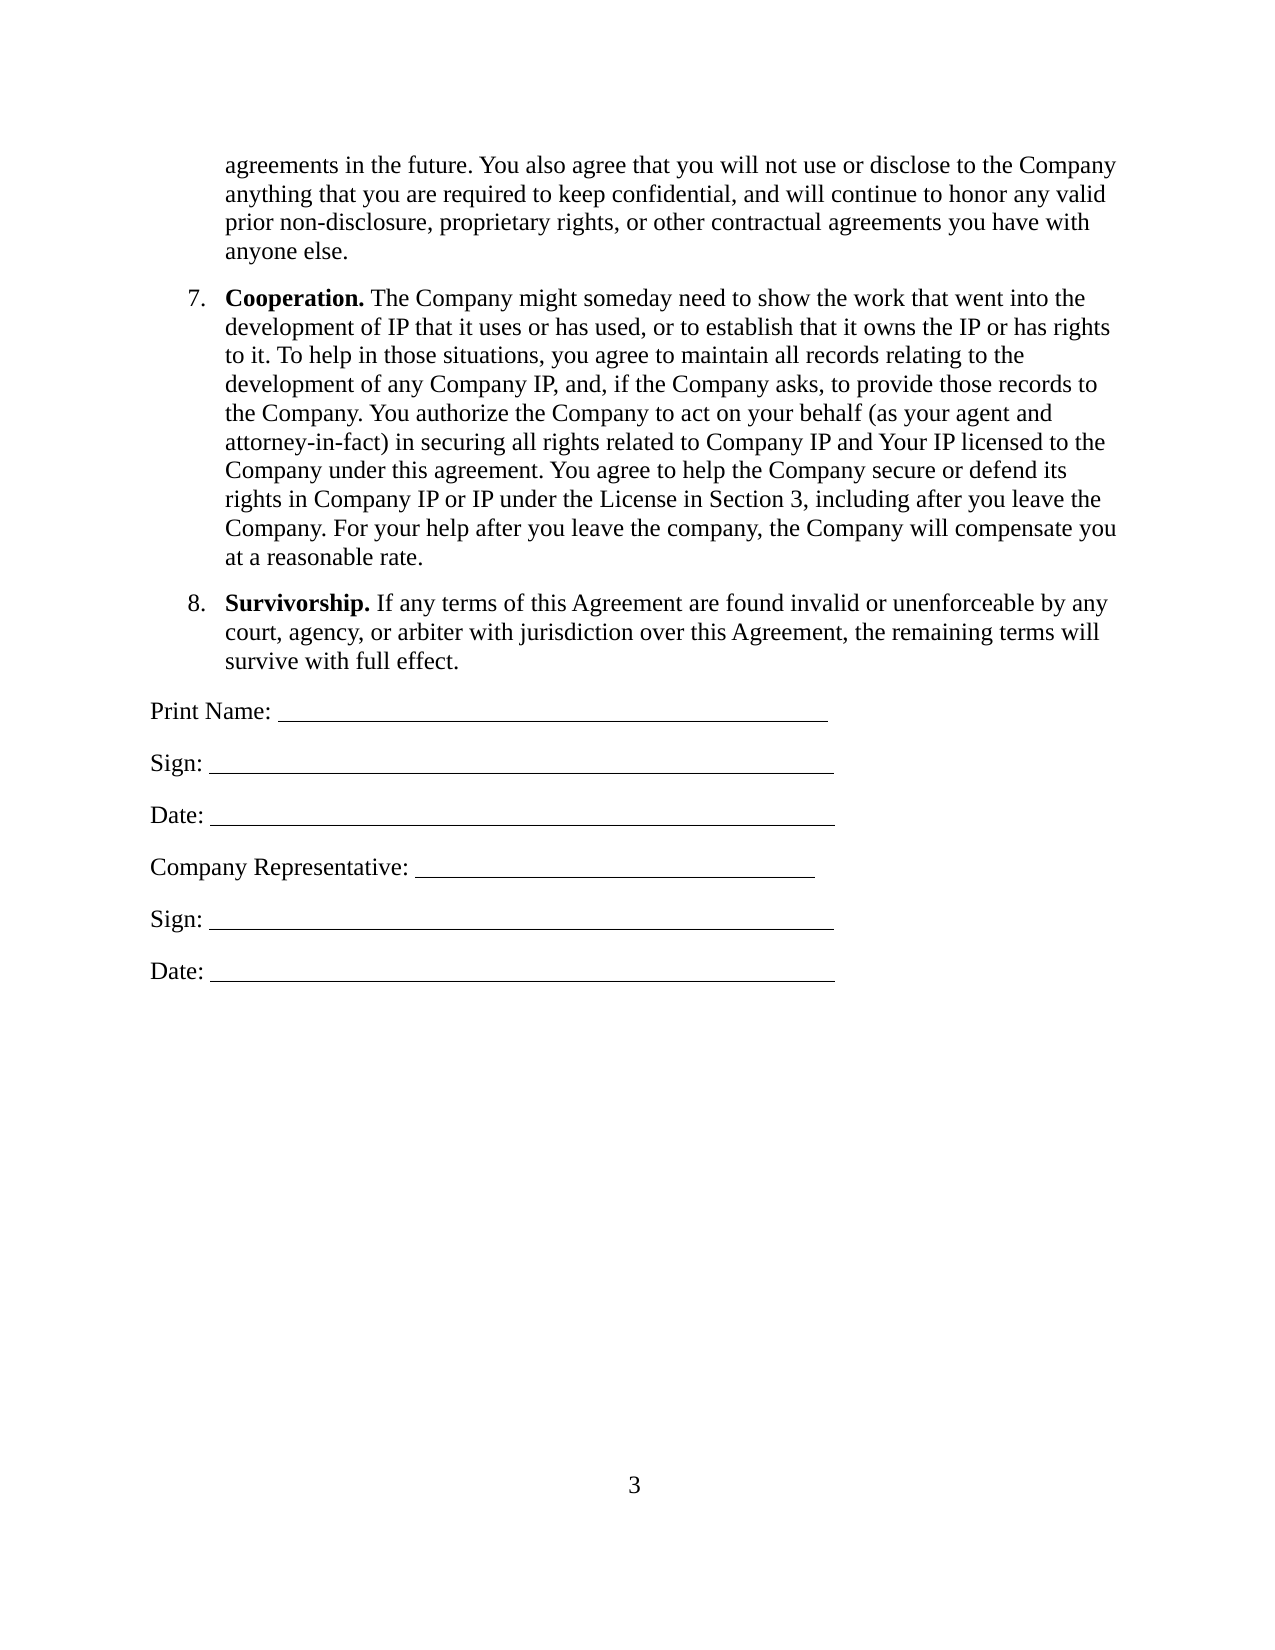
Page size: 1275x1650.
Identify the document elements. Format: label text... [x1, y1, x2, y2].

list Survivorship. If any terms of this Agreement are found invalid or unenforceable by any court, agency, or arbiter with jurisdiction over this Agreement, the remaining terms will survive with full effect. [187, 588, 1125, 674]
text Date: ＿＿＿＿＿＿＿＿＿＿＿＿＿＿＿＿＿＿＿＿＿＿＿＿＿ [150, 796, 1125, 831]
list agreements in the future. You also agree that you will not use or disclose to the Company anything that you are required to keep confidential, and will continue to honor any valid prior non-disclosure, proprietary rights, or other contractual agreements you have with anyone else. [187, 150, 1125, 265]
text Date: ＿＿＿＿＿＿＿＿＿＿＿＿＿＿＿＿＿＿＿＿＿＿＿＿＿ [150, 952, 1125, 986]
text Sign: ＿＿＿＿＿＿＿＿＿＿＿＿＿＿＿＿＿＿＿＿＿＿＿＿＿ [150, 744, 1125, 778]
list Cooperation. The Company might someday need to show the work that went into the development of IP that it uses or has used, or to establish that it owns the IP or has rights to it. To help in those situations, you agree to maintain all records relating to the development of any Company IP, and, if the Company asks, to provide those records to the Company. You authorize the Company to act on your behalf (as your agent and attorney-in-fact) in securing all rights related to Company IP and Your IP licensed to the Company under this agreement. You agree to help the Company secure or defend its rights in Company IP or IP under the License in Section 3, including after you leave the Company. For your help after you leave the company, the Company will compensate you at a reasonable rate. [187, 283, 1125, 570]
text Print Name: ＿＿＿＿＿＿＿＿＿＿＿＿＿＿＿＿＿＿＿＿＿＿ [150, 692, 1125, 727]
text Company Representative: ＿＿＿＿＿＿＿＿＿＿＿＿＿＿＿＿ [150, 848, 1125, 882]
text Sign: ＿＿＿＿＿＿＿＿＿＿＿＿＿＿＿＿＿＿＿＿＿＿＿＿＿ [150, 900, 1125, 934]
